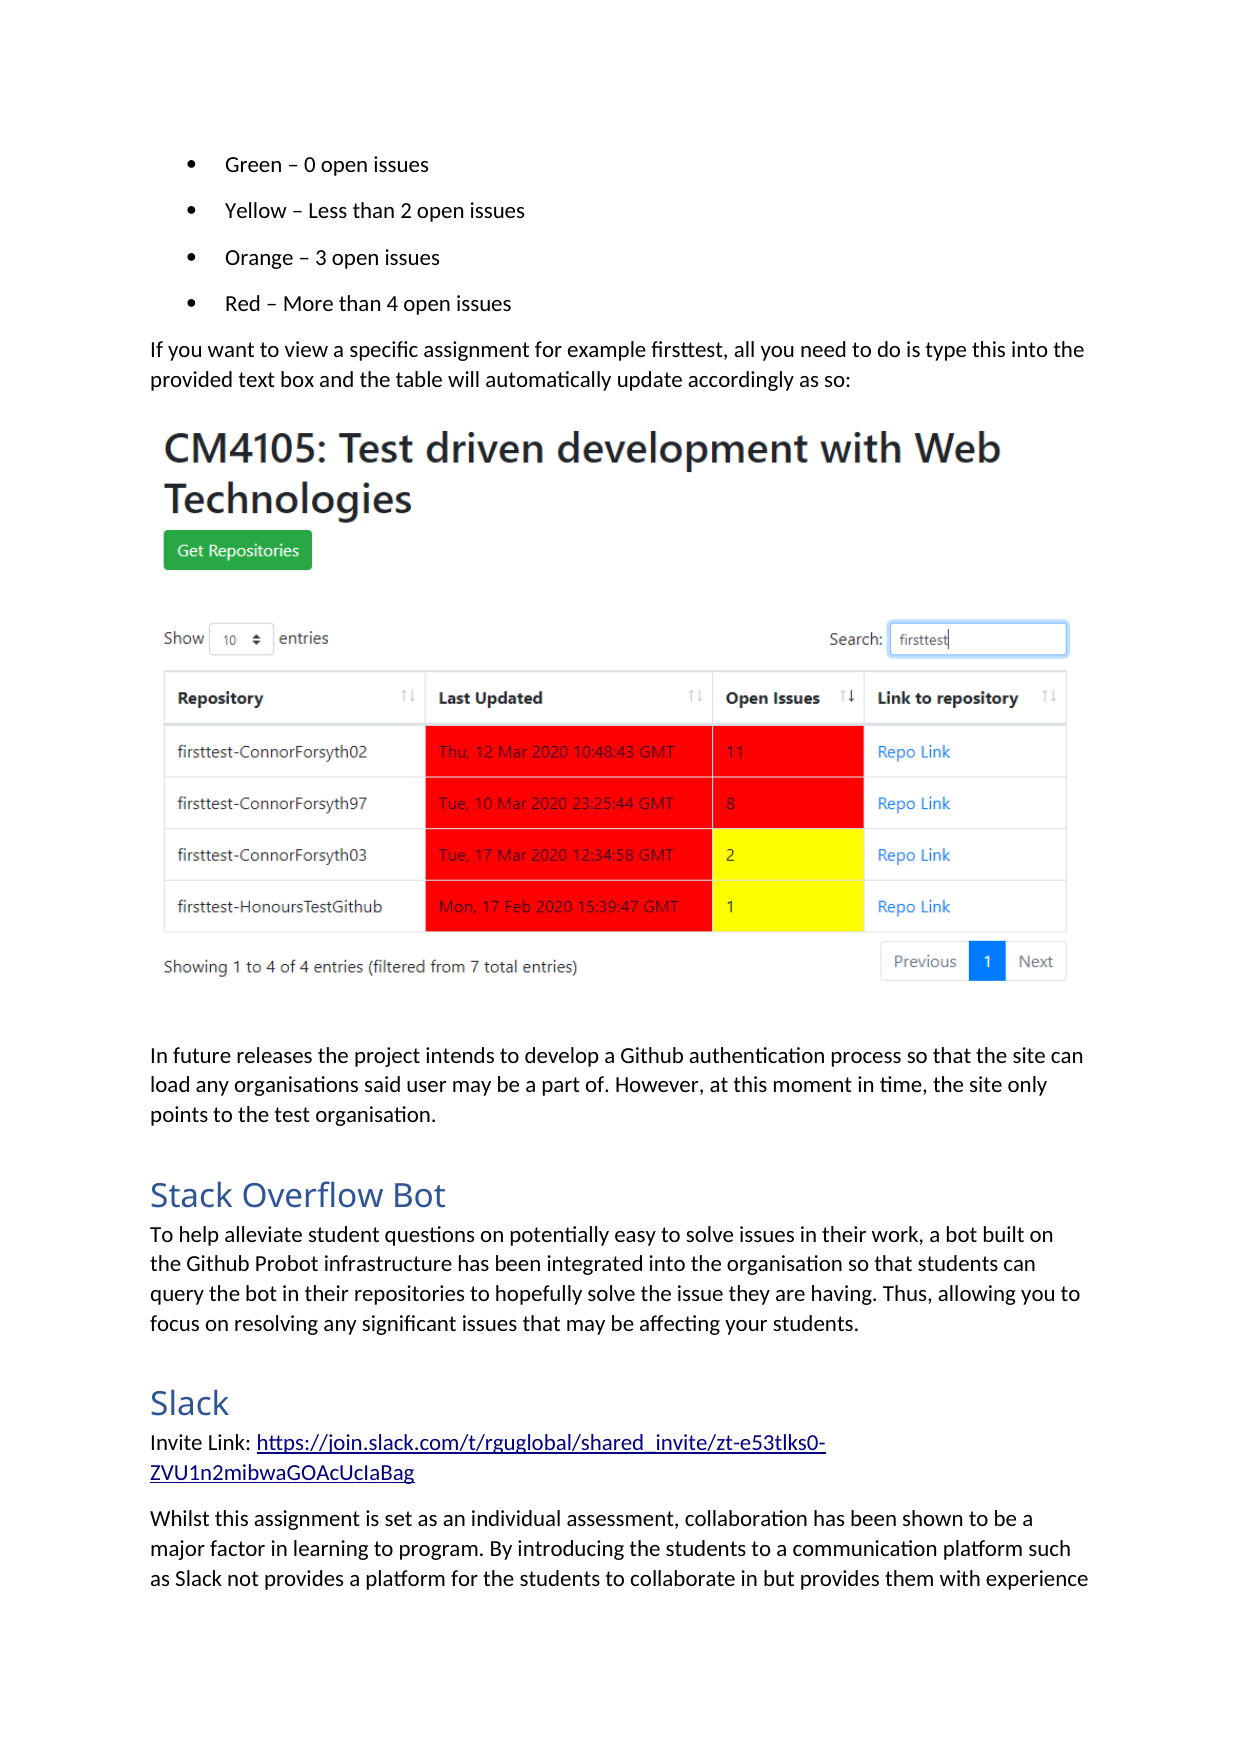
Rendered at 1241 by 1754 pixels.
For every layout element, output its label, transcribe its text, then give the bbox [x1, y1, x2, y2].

list Green – 0 open issues [187, 150, 1090, 178]
text Whilst this assignment is set as an individual assessment, collaboration has been shown to be a major factor in learning to program. By introducing the students to a communication platform such as Slack not provides a platform for the students to collaborate in but provides them with experience [150, 1504, 1090, 1592]
text In future releases the project intends to develop a Github authentication process so that the site can load any organisations said user may be a part of. However, at this moment in time, the site only points to the test organisation. [150, 1041, 1090, 1128]
text If you want to view a specific assignment for example firsttest, all you need to do is type this into the provided text box and the table will automatically update accordingly as so: [150, 335, 1090, 393]
text To help alleviate student questions on potentially easy to solve issues in their work, a bot built on the Github Probot infrastructure has been integrated into the organisation so that students can query the bot in their repositories to hopefully solve the issue they are having. Thus, allowing you to focus on resolving any significant issues that may be affecting your students. [150, 1220, 1090, 1337]
subtitle Slack [150, 1380, 1090, 1426]
list Red – More than 4 open issues [187, 289, 1090, 317]
list Orange – 3 open issues [187, 243, 1090, 271]
list Yellow – Less than 2 open issues [187, 196, 1090, 224]
text Invite Link: https://join.slack.com/t/rguglobal/shared_invite/zt-e53tlks0-ZVU1n2mibwaGOAcUcIaBag [150, 1428, 1090, 1486]
subtitle Stack Overflow Bot [150, 1172, 1090, 1217]
